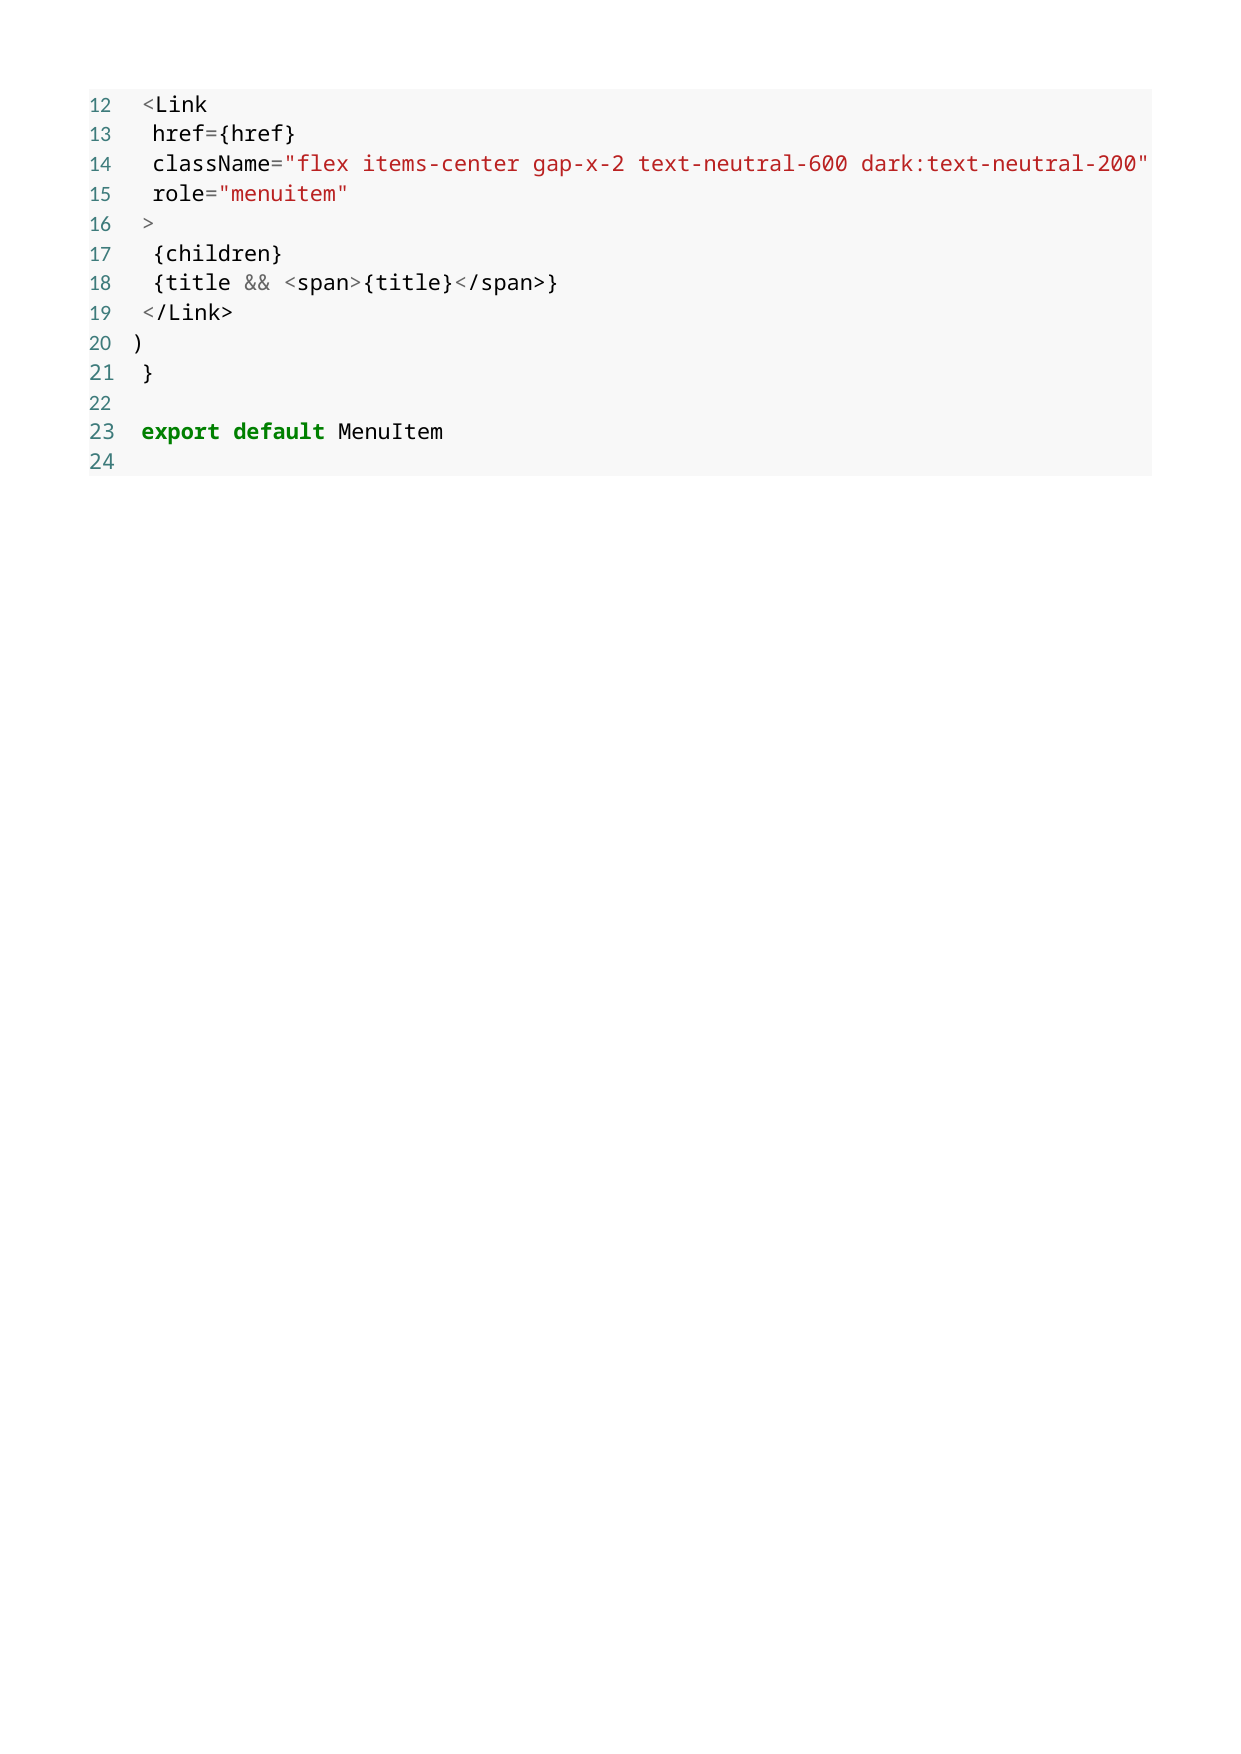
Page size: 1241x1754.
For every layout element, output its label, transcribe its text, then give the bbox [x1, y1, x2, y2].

text 13 href={href} [89, 118, 1152, 148]
text 24 [89, 446, 1152, 476]
text 15 role="menuitem" [89, 178, 1152, 208]
text 17 {children} [89, 238, 1152, 267]
text 18 {title && <span>{title}</span>} [89, 267, 1152, 297]
text 14 className="flex items-center gap-x-2 text-neutral-600 dark:text-neutral-200" [89, 148, 1152, 178]
text 22 [89, 387, 1152, 416]
text 23 export default MenuItem [89, 416, 1152, 446]
text 19 </Link> [89, 297, 1152, 327]
text 20 ) [89, 327, 1152, 357]
text 16 > [89, 208, 1152, 238]
text 12 <Link [89, 89, 1152, 118]
text 21 } [89, 357, 1152, 387]
